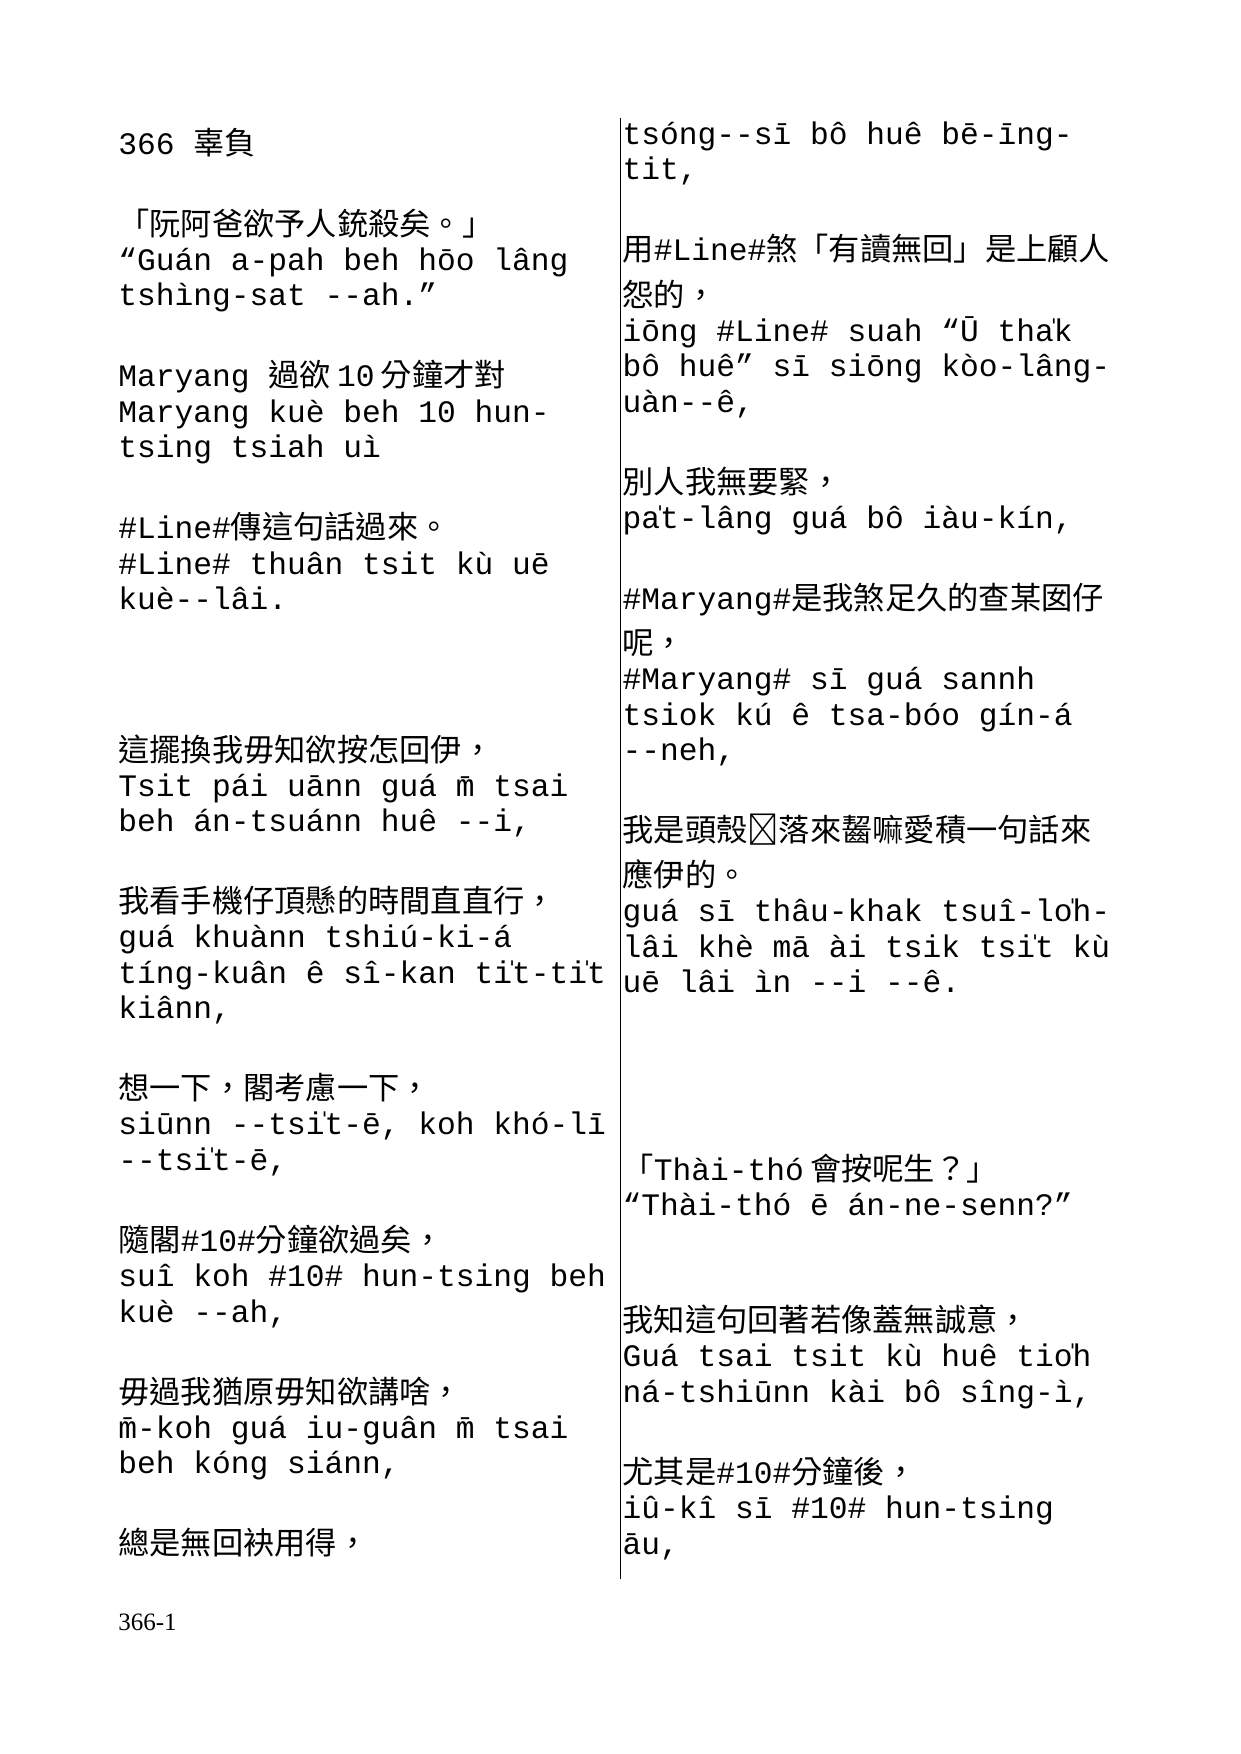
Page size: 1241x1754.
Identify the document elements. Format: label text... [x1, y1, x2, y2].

text 用#Line#煞「有讀無回」是上顧人怨的， [622, 224, 1122, 315]
text 「Thài-thó會按呢生？」 [622, 1144, 1122, 1189]
text #Line#傳這句話過來。 [118, 502, 618, 548]
text 尤其是#10#分鐘後， [622, 1447, 1122, 1493]
text iōng #Line# suah “Ū tha̍k bô huê” sī siōng kòo-lâng-uàn--ê, [622, 315, 1122, 421]
text #Maryang# sī guá sannh tsiok kú ê tsa-bóo gín-á --neh, [622, 664, 1122, 770]
text #Maryang#是我煞足久的查某囡仔呢， [622, 573, 1122, 664]
text 總是無回袂用得， [118, 1518, 618, 1563]
text tsóng--sī bô huê bē-īng-tit, [622, 118, 1122, 189]
text Guá tsai tsit kù huê tio̍h ná-tshiūnn kài bô sîng-ì, [622, 1341, 1122, 1412]
text 我是頭殼𠞩落來齧嘛愛積一句話來應伊的。 [622, 805, 1122, 896]
text guá khuànn tshiú-ki-á tíng-kuân ê sî-kan ti̍t-ti̍t kiânn, [118, 922, 618, 1028]
text 毋過我猶原毋知欲講啥， [118, 1367, 618, 1412]
text 我知這句回著若像蓋無誠意， [622, 1296, 1122, 1341]
text Maryang kuè beh 10 hun-tsing tsiah uì [118, 396, 618, 467]
text m̄-koh guá iu-guân m̄ tsai beh kóng siánn, [118, 1412, 618, 1483]
text 我看手機仔頂懸的時間直直行， [118, 877, 618, 922]
text guá sī thâu-khak tsuî-lo̍h-lâi khè mā ài tsik tsi̍t kù uē lâi ìn --i --ê. [622, 896, 1122, 1002]
text siūnn --tsi̍t-ē, koh khó-lī --tsi̍t-ē, [118, 1109, 618, 1179]
text suî koh #10# hun-tsing beh kuè --ah, [118, 1261, 618, 1331]
text “Thài-thó ē án-ne-senn?” [622, 1189, 1122, 1225]
text #Line# thuân tsit kù uē kuè--lâi. [118, 548, 618, 619]
text Maryang 過欲10分鐘才對 [118, 351, 618, 396]
text “Guán a-pah beh hōo lâng tshìng-sat --ah.” [118, 244, 618, 315]
text 「阮阿爸欲予人銃殺矣。」 [118, 199, 618, 244]
text 366 辜負 [118, 118, 618, 164]
text 這擺換我毋知欲按怎回伊， [118, 725, 618, 770]
text 隨閣#10#分鐘欲過矣， [118, 1215, 618, 1261]
text pa̍t-lâng guá bô iàu-kín, [622, 502, 1122, 537]
text Tsit pái uānn guá m̄ tsai beh án-tsuánn huê --i, [118, 770, 618, 841]
text 想一下，閣考慮一下， [118, 1063, 618, 1109]
text iû-kî sī #10# hun-tsing āu, [622, 1493, 1122, 1563]
text 別人我無要緊， [622, 457, 1122, 502]
